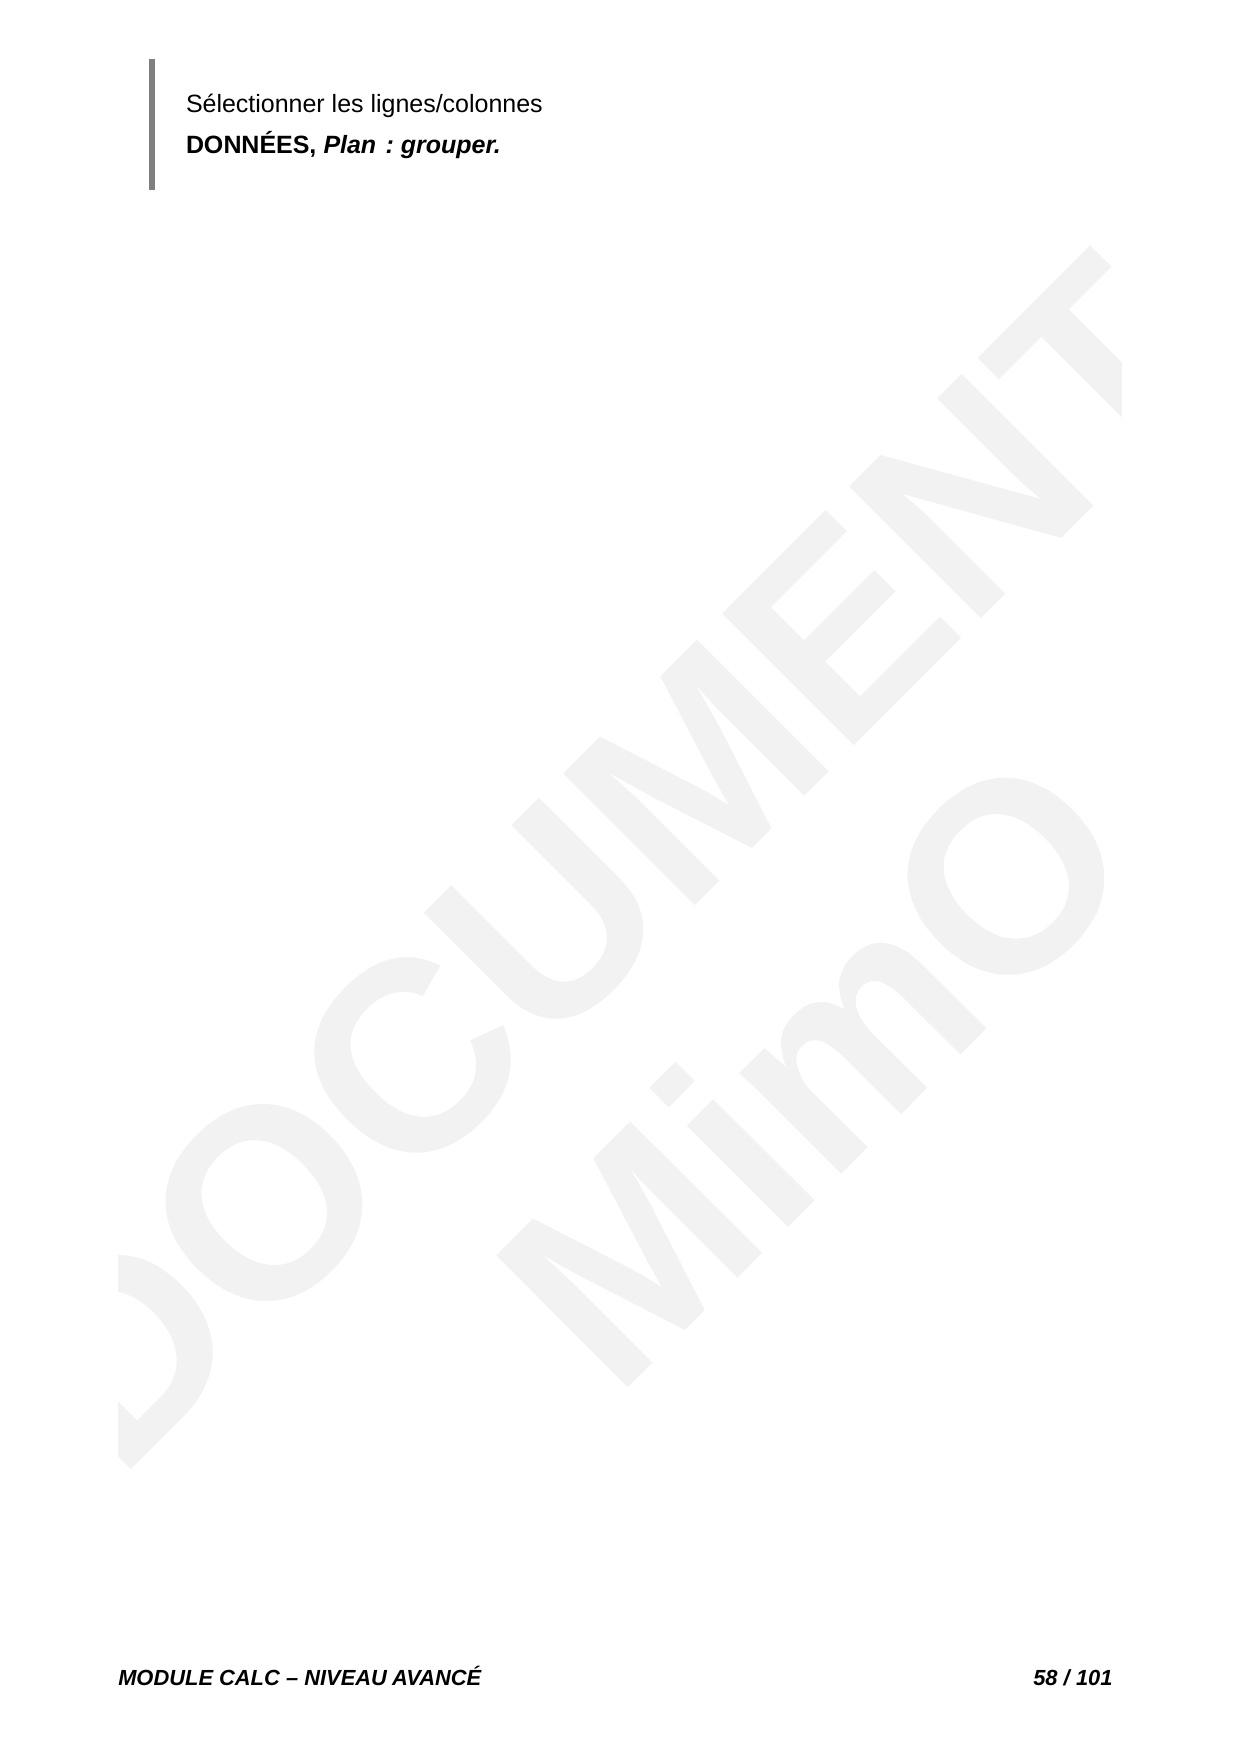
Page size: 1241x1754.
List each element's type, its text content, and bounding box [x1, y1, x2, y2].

text Sélectionner les lignes/colonnes [155, 59, 1122, 99]
text DONNÉES, Plan : grouper. [155, 99, 1122, 190]
